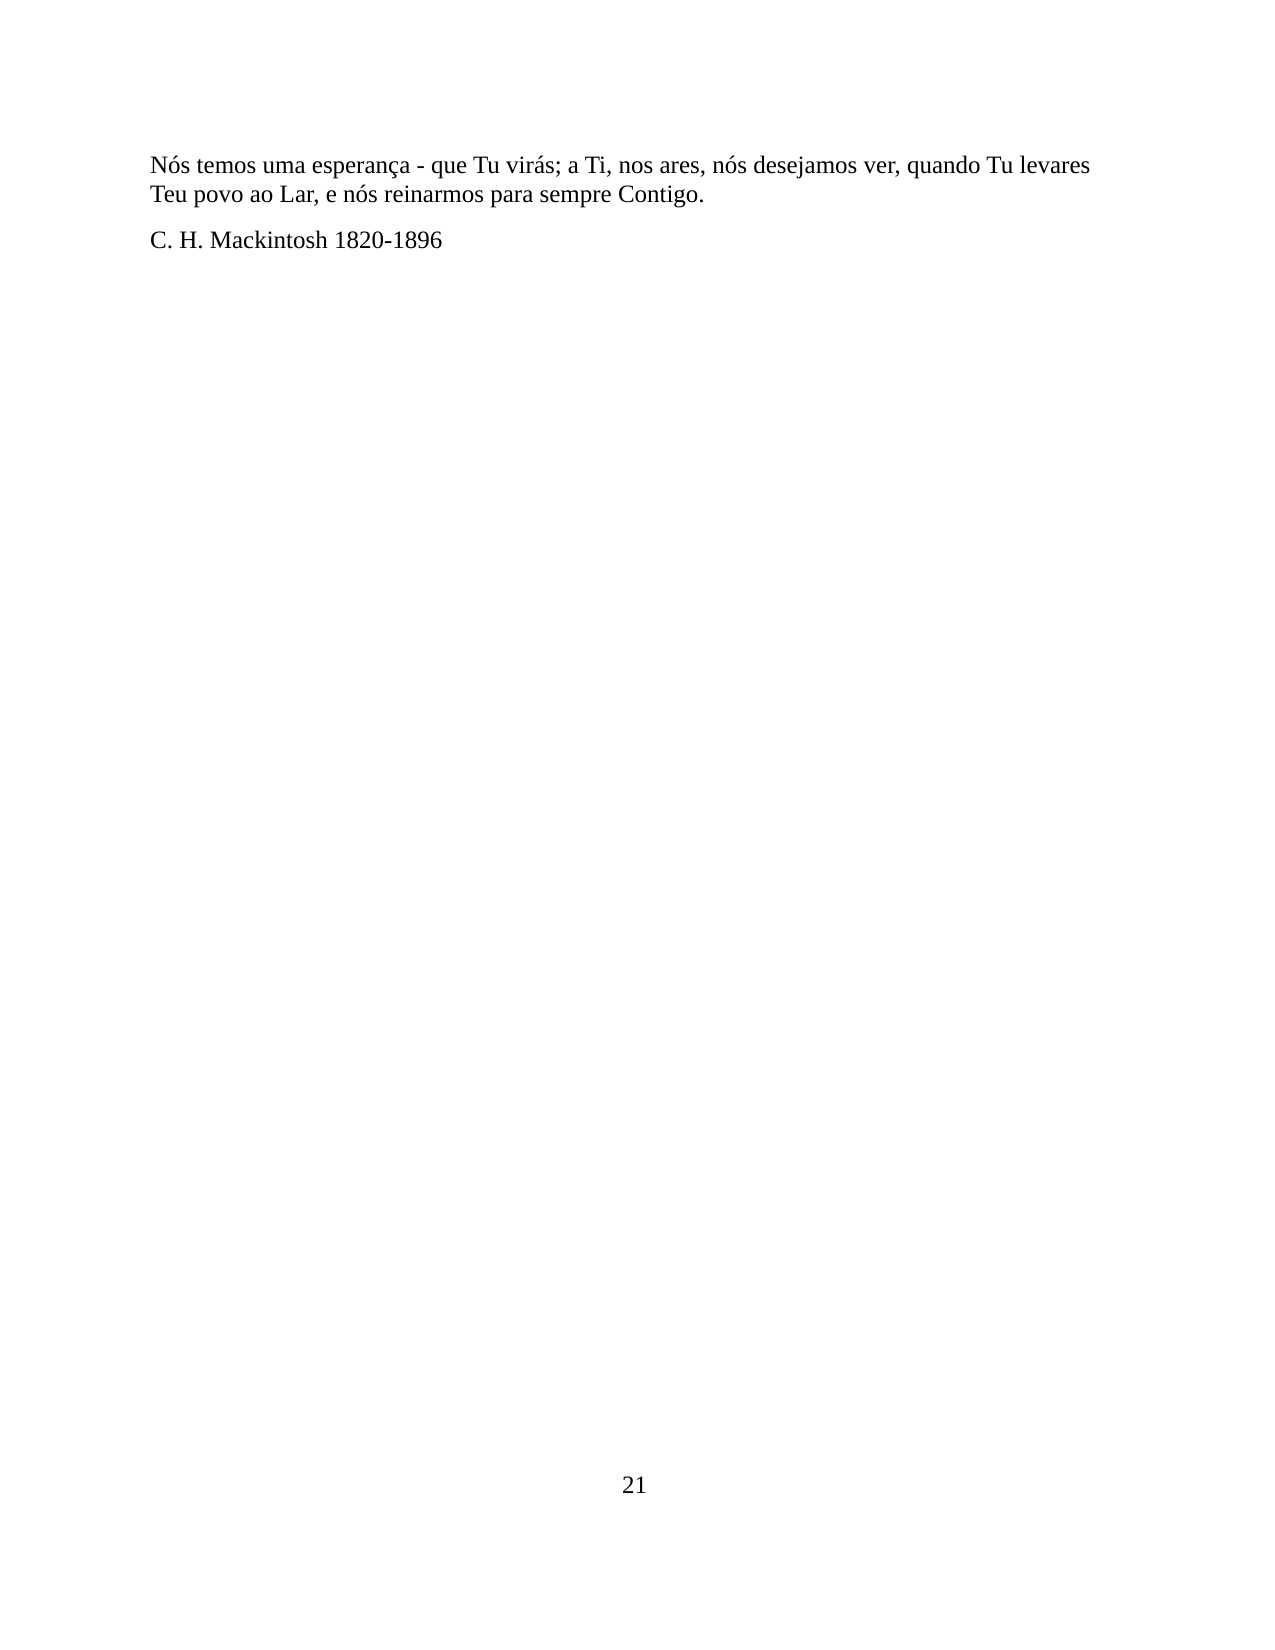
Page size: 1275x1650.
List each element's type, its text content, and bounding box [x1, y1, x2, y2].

text C. H. Mackintosh 1820-1896 [150, 225, 1125, 254]
text Nós temos uma esperança - que Tu virás; a Ti, nos ares, nós desejamos ver, quando Tu levares Teu povo ao Lar, e nós reinarmos para sempre Contigo. [150, 150, 1125, 207]
